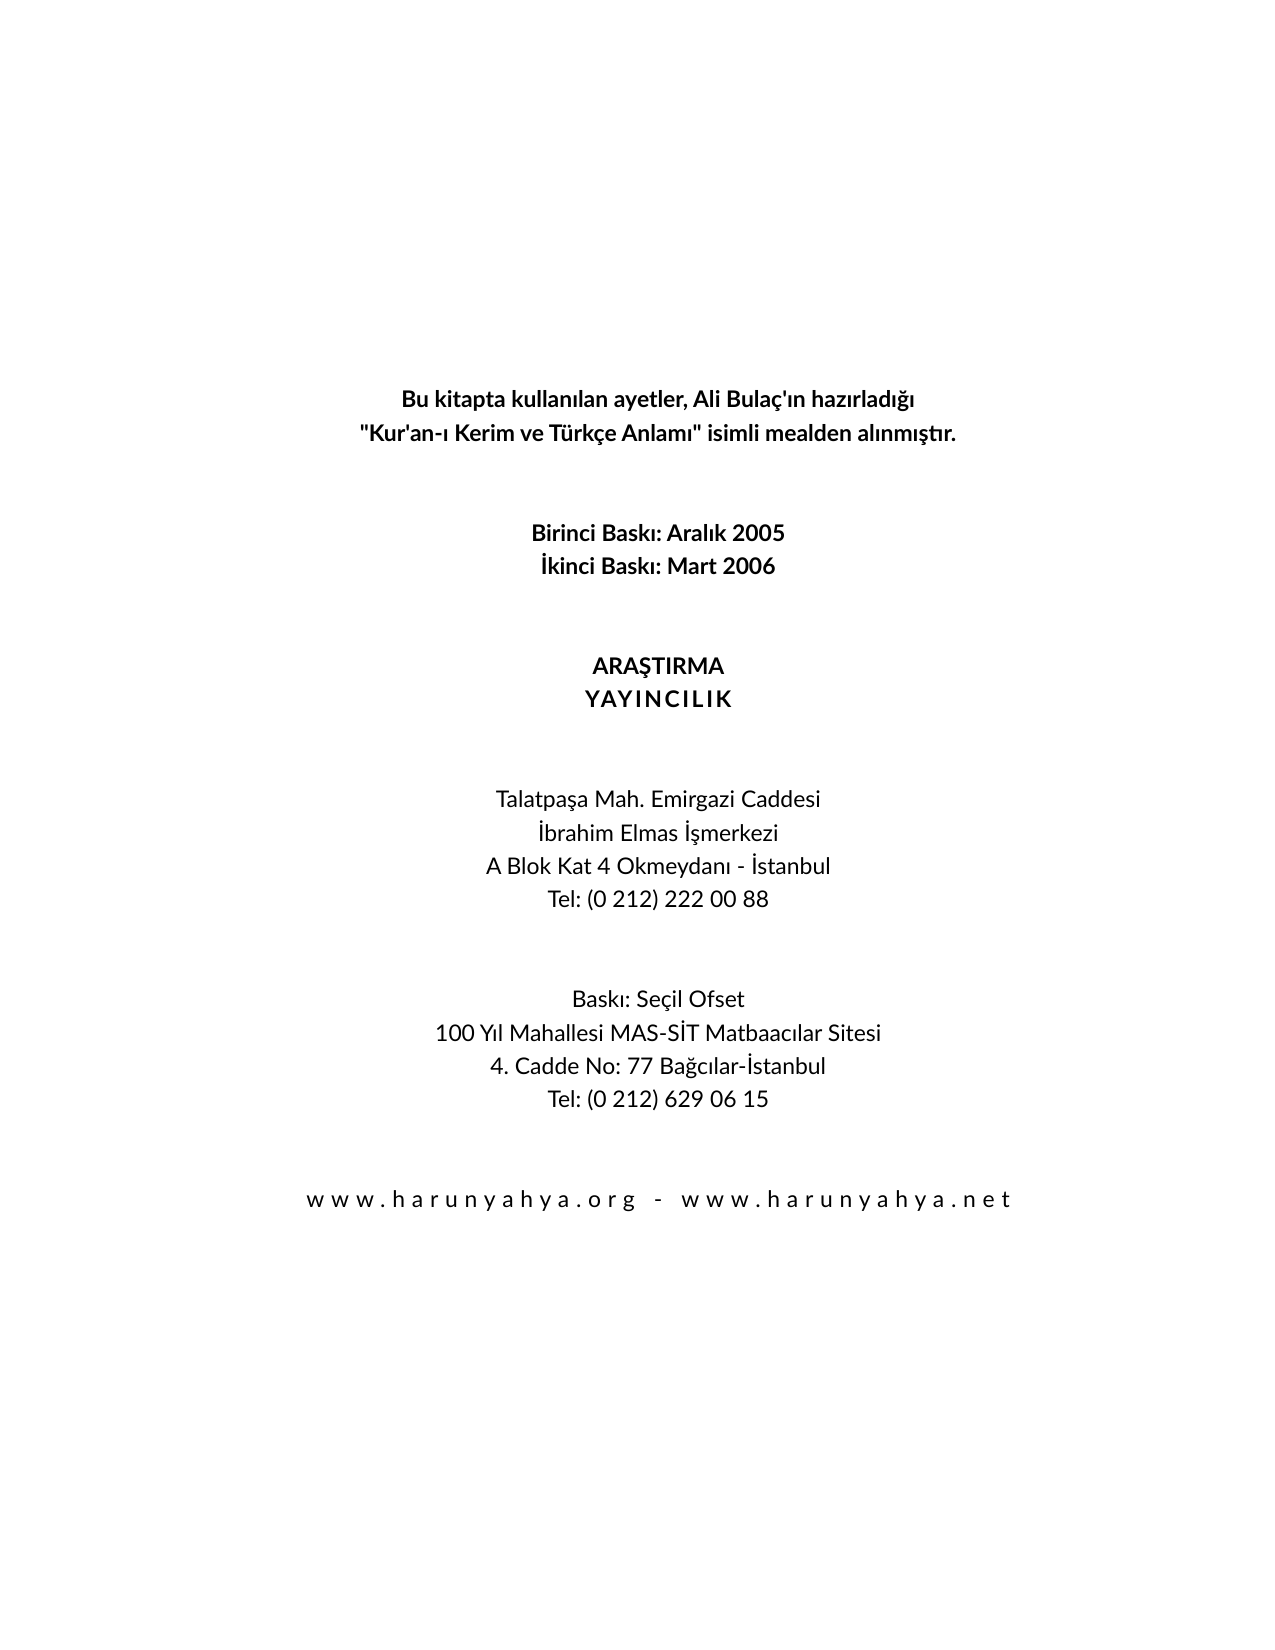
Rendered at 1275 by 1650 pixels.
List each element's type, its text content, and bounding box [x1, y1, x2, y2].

text Bu kitapta kullanılan ayetler, Ali Bulaç'ın hazırladığı [112, 381, 1145, 414]
text Talatpaşa Mah. Emirgazi Caddesi [112, 781, 1145, 814]
text İbrahim Elmas İşmerkezi [112, 814, 1145, 848]
text Tel: (0 212) 629 06 15 [112, 1081, 1145, 1114]
text 4. Cadde No: 77 Bağcılar-İstanbul [112, 1048, 1145, 1081]
text Tel: (0 212) 222 00 88 [112, 881, 1145, 914]
text "Kur'an-ı Kerim ve Türkçe Anlamı" isimli mealden alınmıştır. [112, 414, 1145, 448]
text www.harunyahya.org - www.harunyahya.net [112, 1181, 1145, 1214]
text İkinci Baskı: Mart 2006 [112, 548, 1145, 581]
text YAYINCILIK [112, 681, 1145, 714]
text Birinci Baskı: Aralık 2005 [112, 514, 1145, 548]
text 100 Yıl Mahallesi MAS-SİT Matbaacılar Sitesi [112, 1014, 1145, 1048]
text A Blok Kat 4 Okmeydanı - İstanbul [112, 848, 1145, 881]
text ARAŞTIRMA [112, 648, 1145, 681]
text Baskı: Seçil Ofset [112, 981, 1145, 1014]
